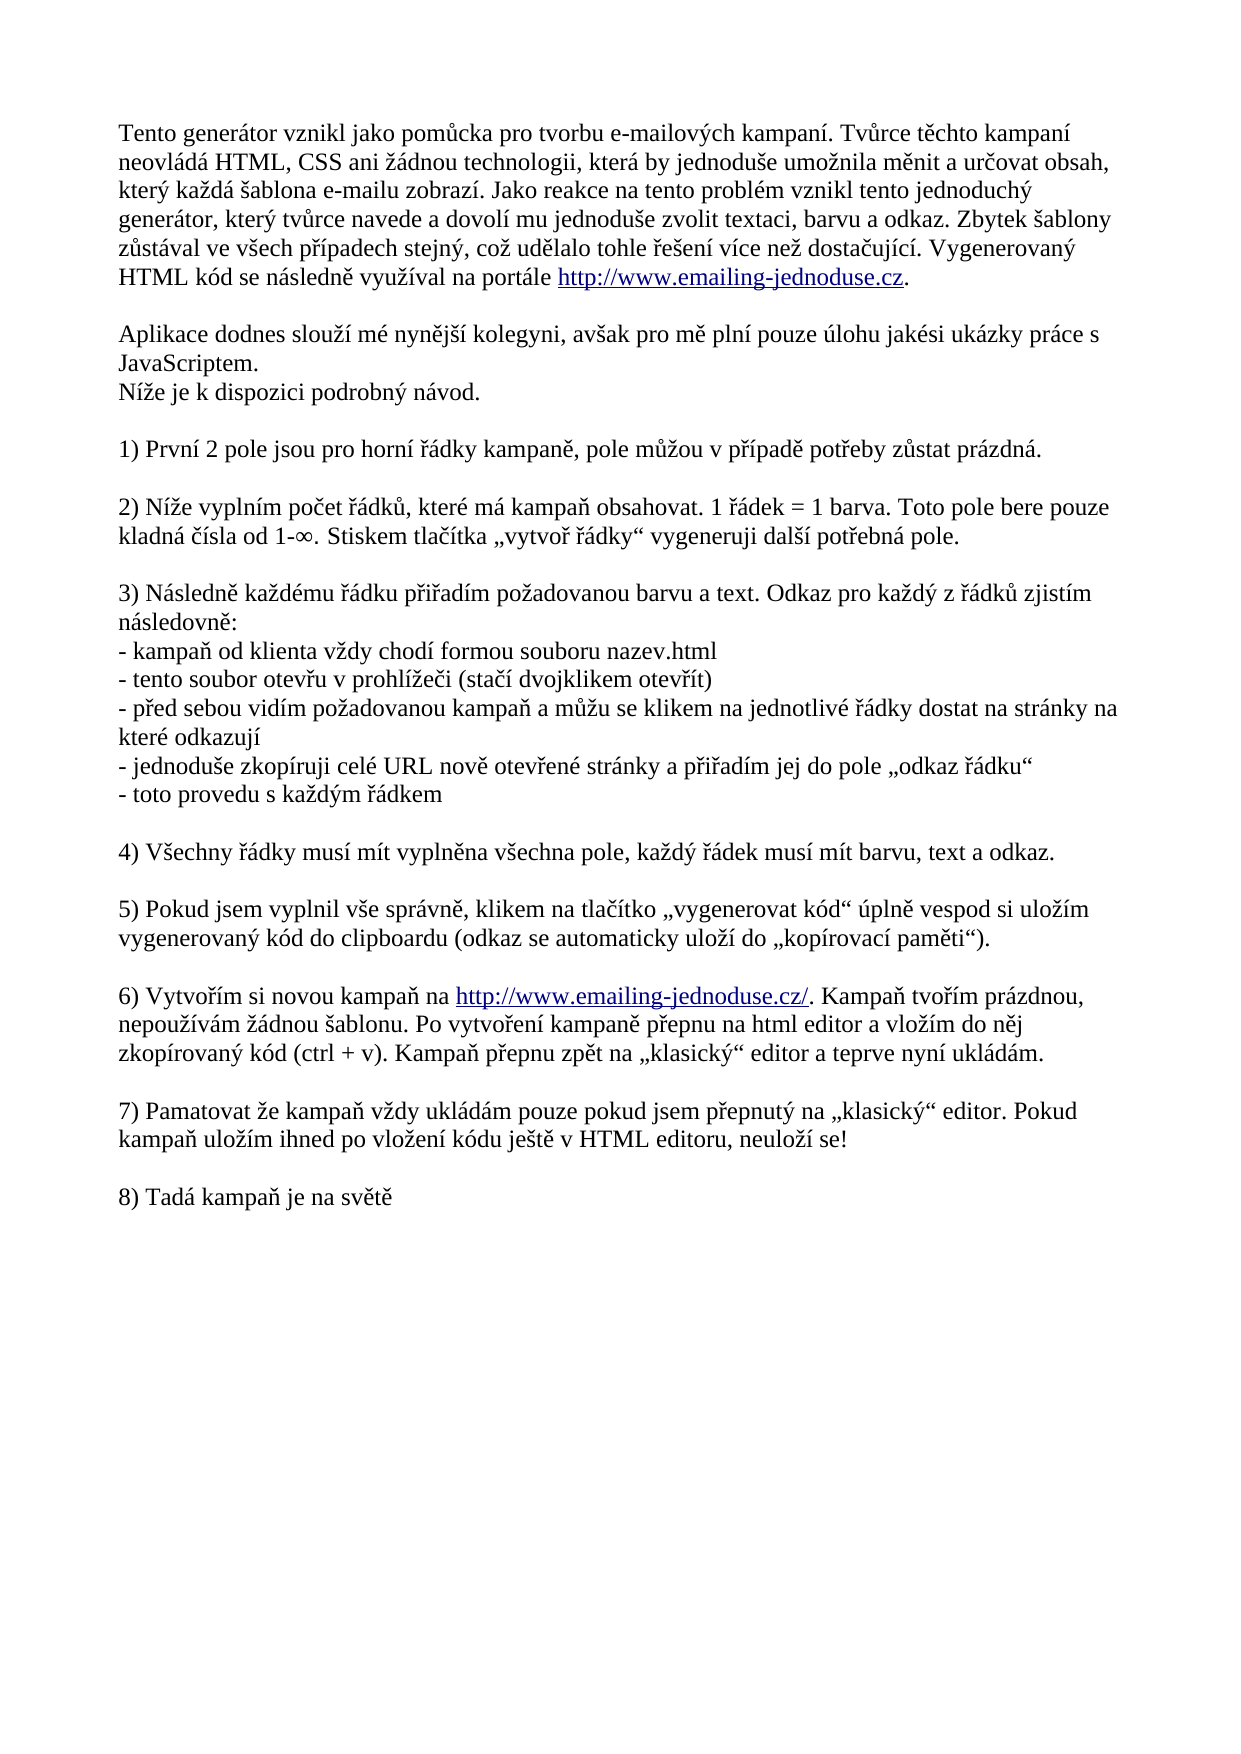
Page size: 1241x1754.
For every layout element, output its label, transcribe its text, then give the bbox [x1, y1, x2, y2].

text Níže je k dispozici podrobný návod. 1) První 2 pole jsou pro horní řádky kampaně, pole můžou v případě potřeby zůstat prázdná. 2) Níže vyplním počet řádků, které má kampaň obsahovat. 1 řádek = 1 barva. Toto pole bere pouze kladná čísla od 1-∞. Stiskem tlačítka „vytvoř řádky“ vygeneruji další potřebná pole. [118, 377, 1122, 549]
text - jednoduše zkopíruji celé URL nově otevřené stránky a přiřadím jej do pole „odkaz řádku“ - toto provedu s každým řádkem 4) Všechny řádky musí mít vyplněna všechna pole, každý řádek musí mít barvu, text a odkaz. 5) Pokud jsem vyplnil vše správně, klikem na tlačítko „vygenerovat kód“ úplně vespod si uložím vygenerovaný kód do clipboardu (odkaz se automaticky uloží do „kopírovací paměti“). [118, 751, 1122, 952]
text - před sebou vidím požadovanou kampaň a můžu se klikem na jednotlivé řádky dostat na stránky na které odkazují [118, 693, 1122, 751]
text 6) Vytvořím si novou kampaň na http://www.emailing-jednoduse.cz/. Kampaň tvořím prázdnou, nepoužívám žádnou šablonu. Po vytvoření kampaně přepnu na html editor a vložím do něj zkopírovaný kód (ctrl + v). Kampaň přepnu zpět na „klasický“ editor a teprve nyní ukládám. 7) Pamatovat že kampaň vždy ukládám pouze pokud jsem přepnutý na „klasický“ editor. Pokud kampaň uložím ihned po vložení kódu ještě v HTML editoru, neuloží se! 8) Tadá kampaň je na světě [118, 981, 1122, 1211]
text 3) Následně každému řádku přiřadím požadovanou barvu a text. Odkaz pro každý z řádků zjistím následovně: - kampaň od klienta vždy chodí formou souboru nazev.html - tento soubor otevřu v prohlížeči (stačí dvojklikem otevřít) [118, 578, 1122, 693]
text Tento generátor vznikl jako pomůcka pro tvorbu e-mailových kampaní. Tvůrce těchto kampaní neovládá HTML, CSS ani žádnou technologii, která by jednoduše umožnila měnit a určovat obsah, který každá šablona e-mailu zobrazí. Jako reakce na tento problém vznikl tento jednoduchý generátor, který tvůrce navede a dovolí mu jednoduše zvolit textaci, barvu a odkaz. Zbytek šablony zůstával ve všech případech stejný, což udělalo tohle řešení více než dostačující. Vygenerovaný HTML kód se následně využíval na portále http://www.emailing-jednoduse.cz. Aplikace dodnes slouží mé nynější kolegyni, avšak pro mě plní pouze úlohu jakési ukázky práce s JavaScriptem. [118, 118, 1122, 377]
